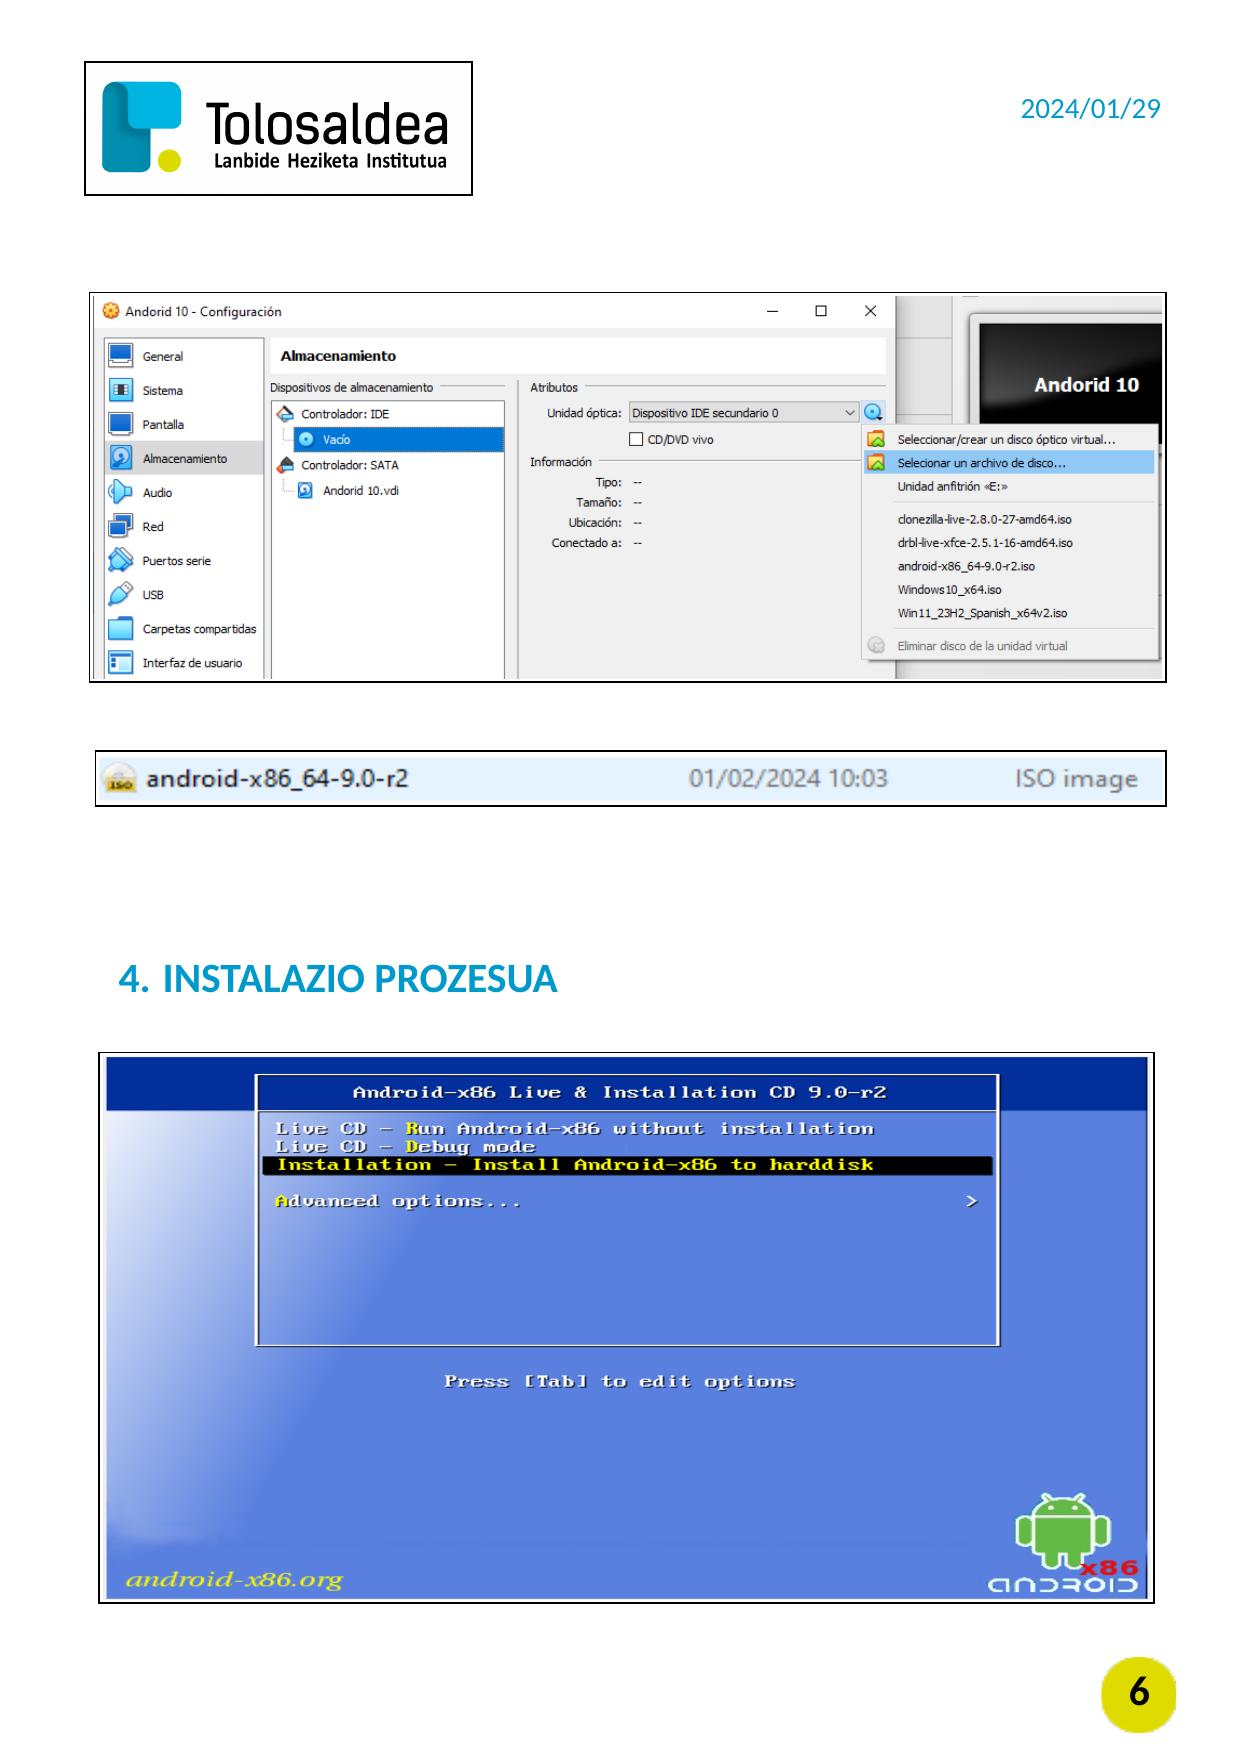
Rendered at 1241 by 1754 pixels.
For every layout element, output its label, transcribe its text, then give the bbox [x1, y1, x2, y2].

picture [102, 1056, 1151, 1600]
picture [99, 754, 1163, 803]
subtitle INSTALAZIO PROZESUA [118, 952, 1167, 1002]
picture [86, 63, 471, 194]
picture [93, 296, 1163, 679]
